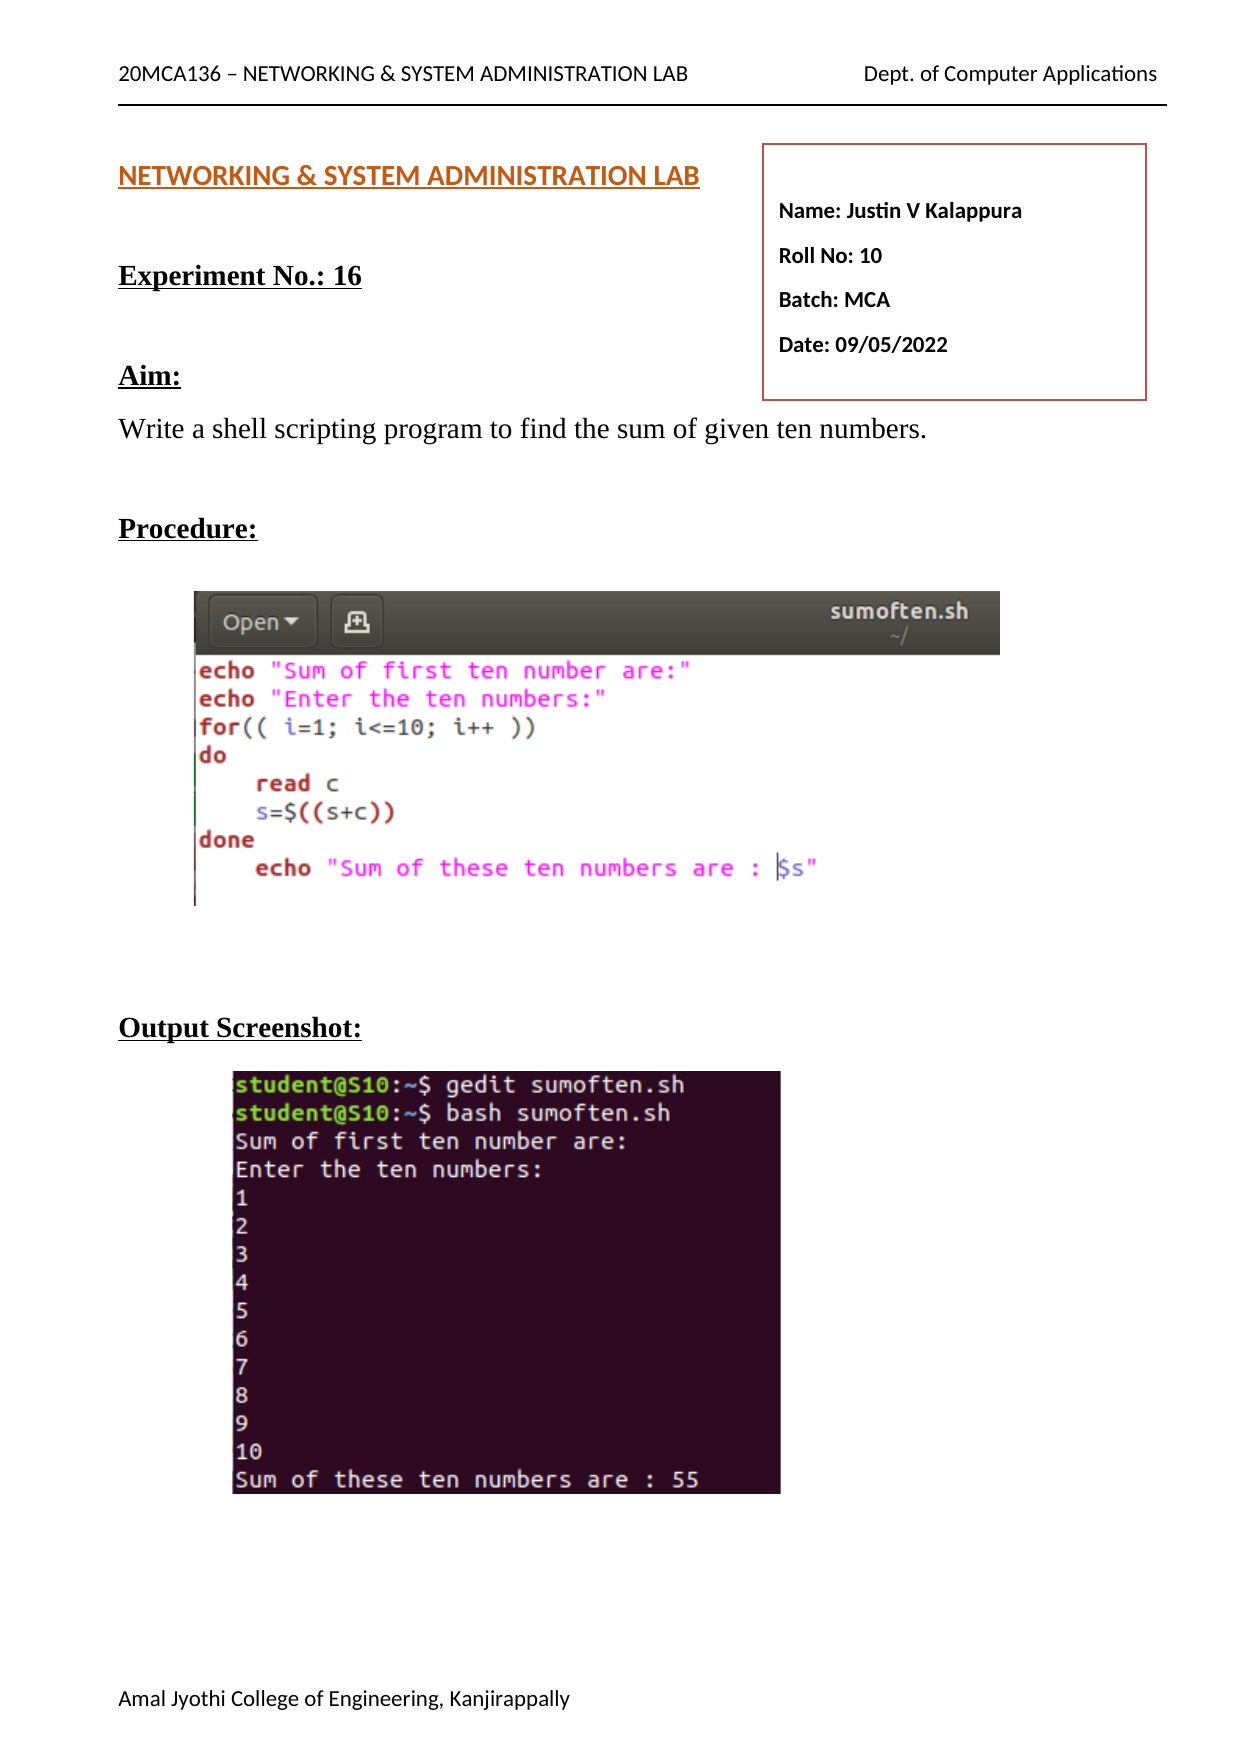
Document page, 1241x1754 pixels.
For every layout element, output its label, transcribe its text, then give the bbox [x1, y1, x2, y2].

text NETWORKING & SYSTEM ADMINISTRATION LAB [118, 157, 762, 192]
text Procedure: [118, 511, 1167, 544]
text Output Screenshot: [118, 1011, 1167, 1044]
text Batch: MCA [778, 286, 1131, 314]
text Experiment No.: 16 [118, 258, 762, 292]
text Roll No: 10 [778, 241, 1131, 269]
text [1147, 358, 1167, 392]
text [1147, 258, 1167, 292]
text Write a shell scripting program to find the sum of given ten numbers. [118, 411, 1167, 444]
text Aim: [118, 358, 762, 392]
picture [232, 1071, 781, 1494]
picture [193, 591, 1000, 906]
text Date: 09/05/2022 [778, 330, 1131, 358]
text Name: Justin V Kalappura [778, 196, 1131, 224]
